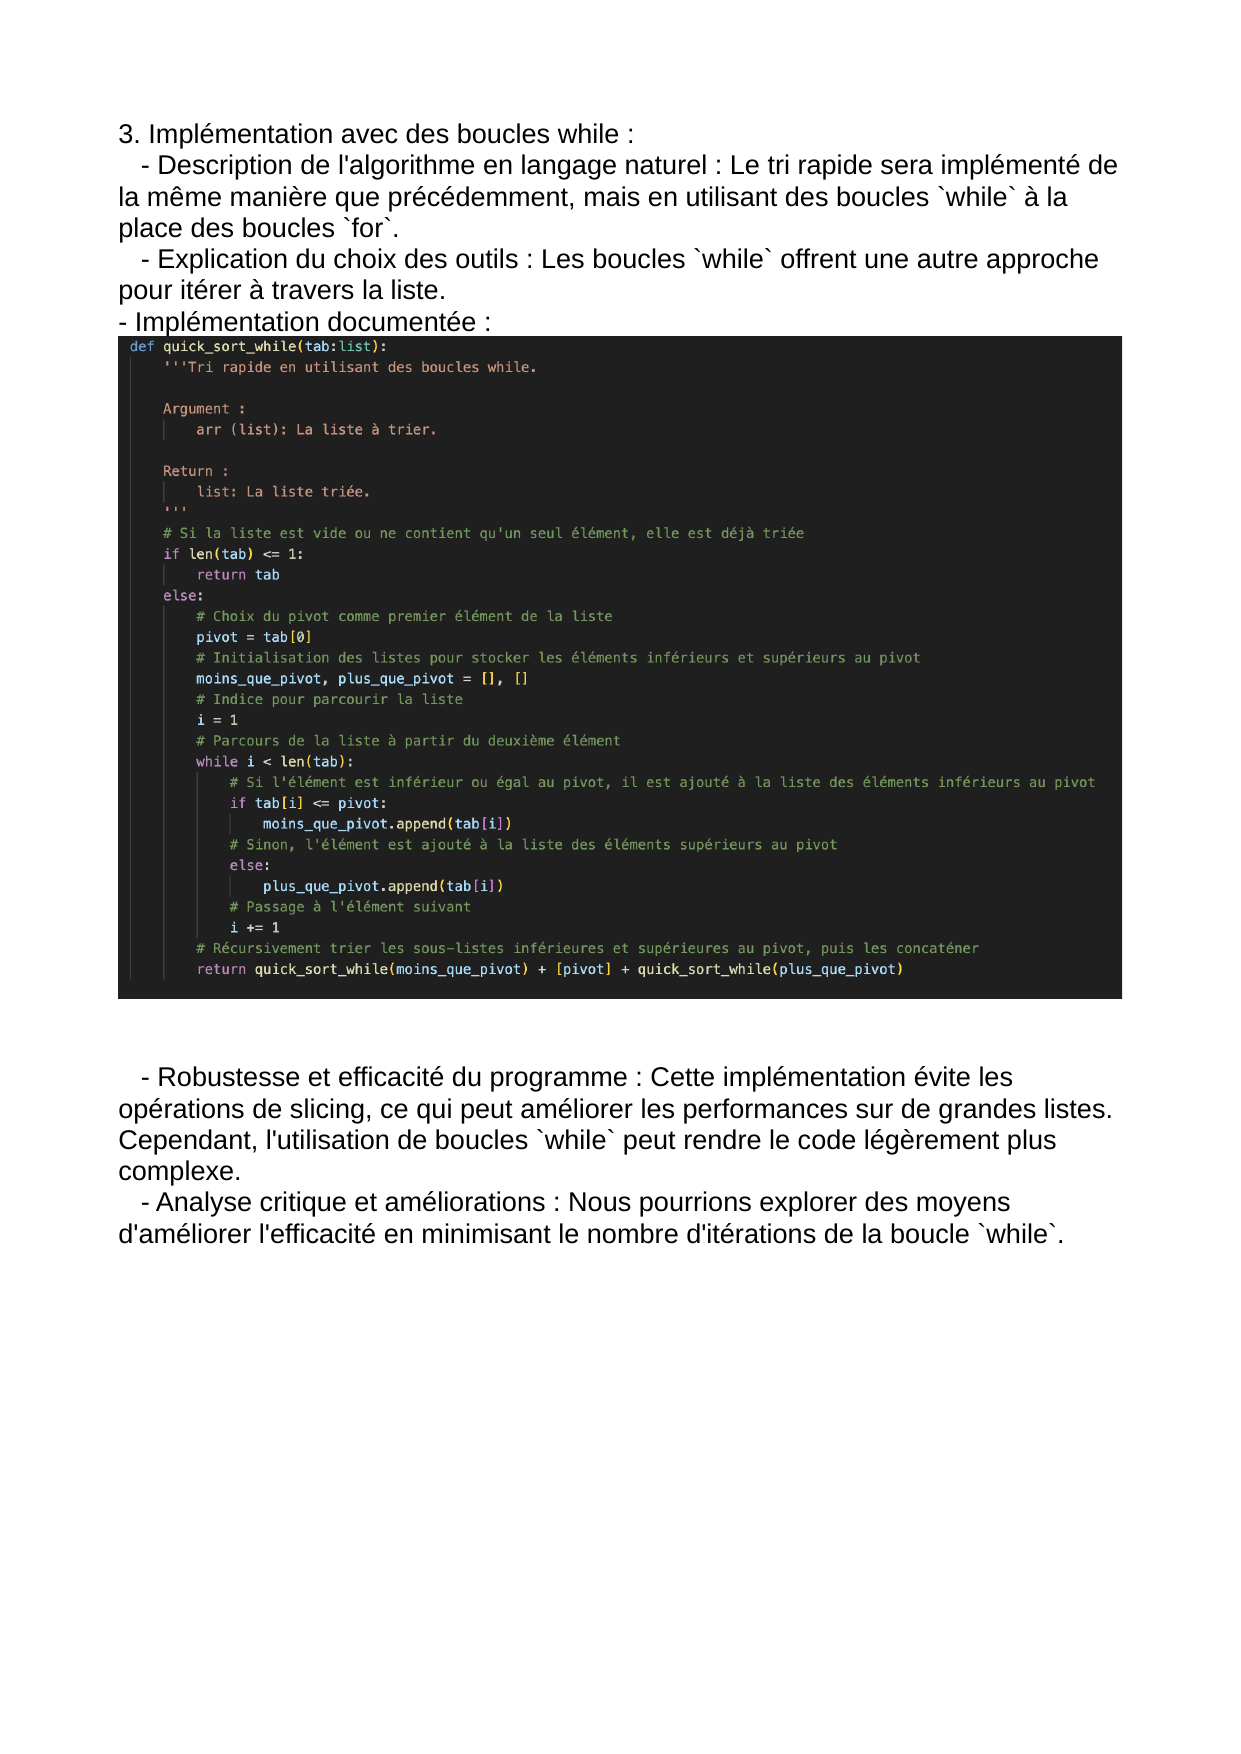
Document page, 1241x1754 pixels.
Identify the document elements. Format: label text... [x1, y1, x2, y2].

picture [118, 336, 1123, 999]
text - Analyse critique et améliorations : Nous pourrions explorer des moyens d'améliorer l'efficacité en minimisant le nombre d'itérations de la boucle `while`. [118, 1186, 1122, 1249]
text - Explication du choix des outils : Les boucles `while` offrent une autre approche pour itérer à travers la liste. [118, 243, 1122, 306]
text - Description de l'algorithme en langage naturel : Le tri rapide sera implémenté de la même manière que précédemment, mais en utilisant des boucles `while` à la place des boucles `for`. [118, 149, 1122, 243]
text 3. Implémentation avec des boucles while : [118, 118, 1122, 149]
text - Implémentation documentée : [118, 306, 1122, 336]
text - Robustesse et efficacité du programme : Cette implémentation évite les opérations de slicing, ce qui peut améliorer les performances sur de grandes listes. Cependant, l'utilisation de boucles `while` peut rendre le code légèrement plus complexe. [118, 1061, 1122, 1186]
